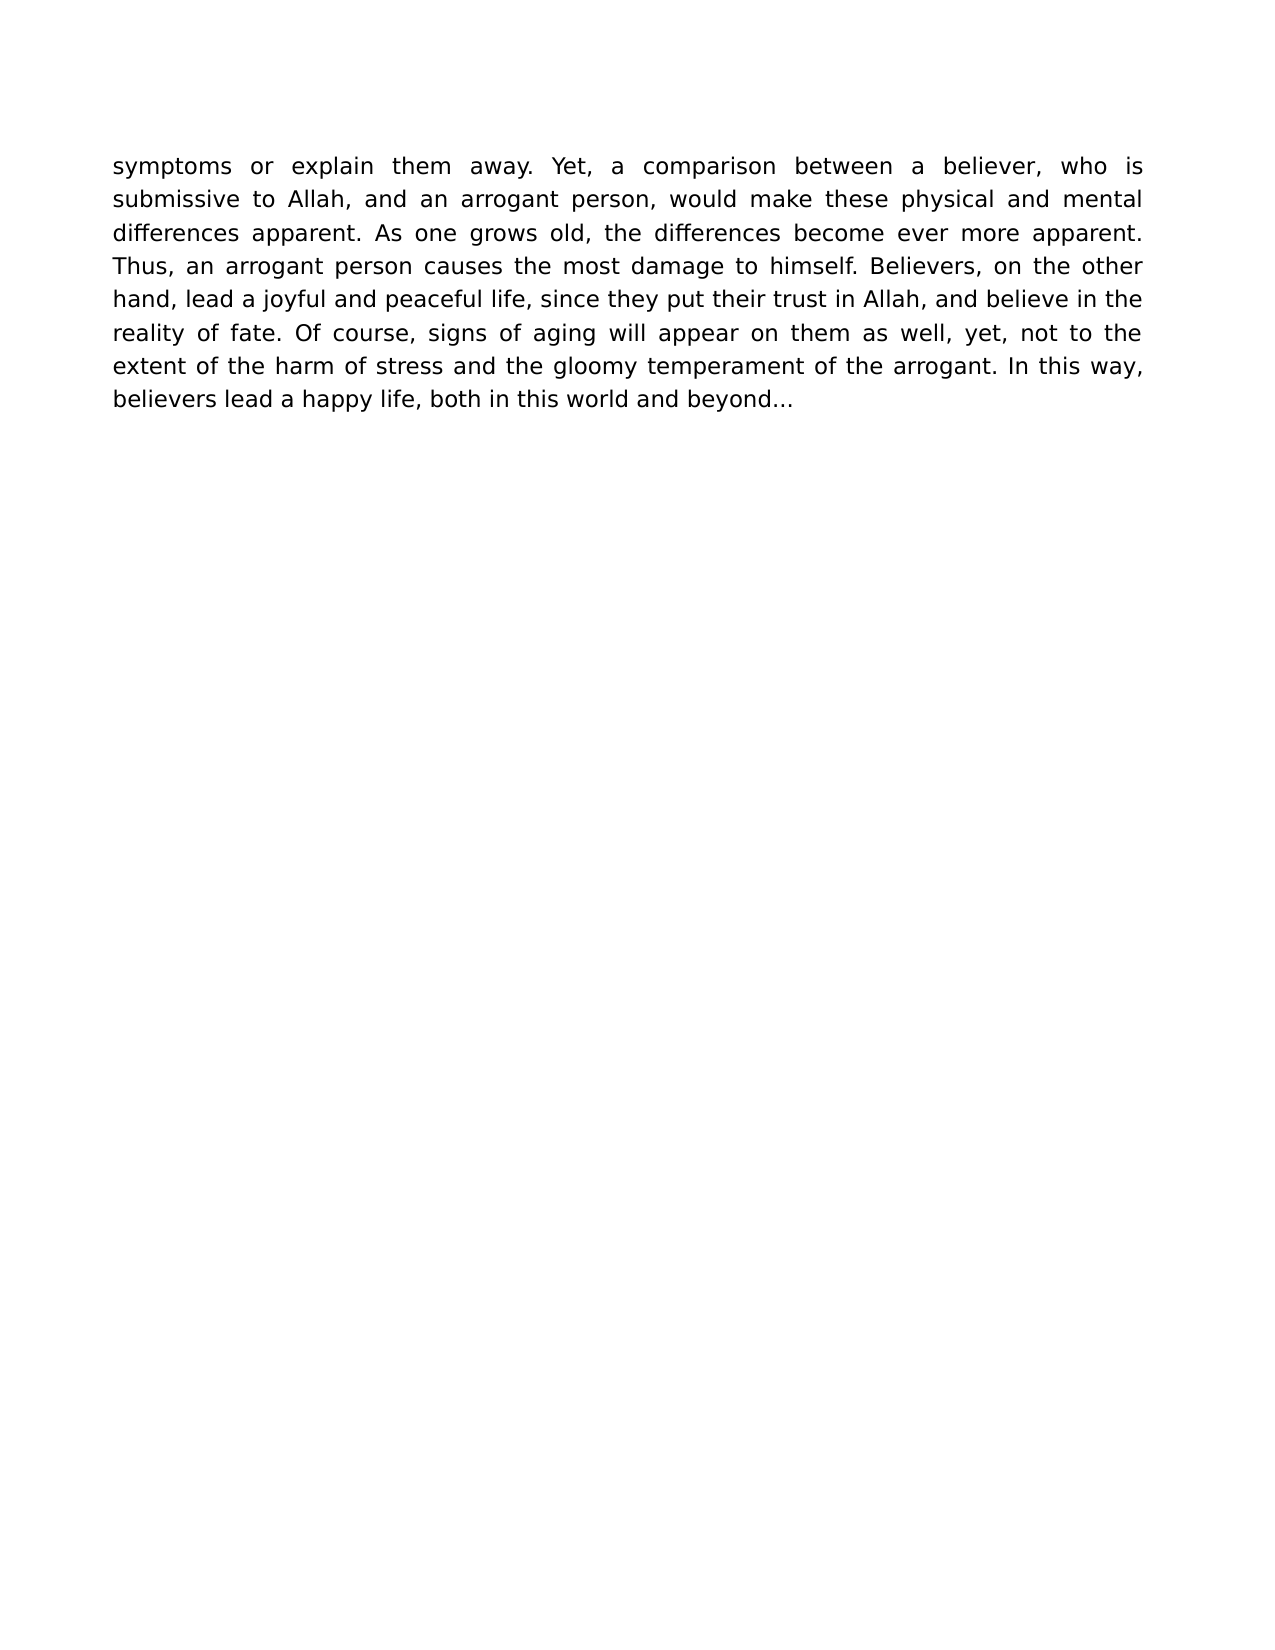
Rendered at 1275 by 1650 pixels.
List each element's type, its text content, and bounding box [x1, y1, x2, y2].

text symptoms or explain them away. Yet, a comparison between a believer, who is submissive to Allah, and an arrogant person, would make these physical and mental differences apparent. As one grows old, the differences become ever more apparent. Thus, an arrogant person causes the most damage to himself. Believers, on the other hand, lead a joyful and peaceful life, since they put their trust in Allah, and believe in the reality of fate. Of course, signs of aging will appear on them as well, yet, not to the extent of the harm of stress and the gloomy temperament of the arrogant. In this way, believers lead a happy life, both in this world and beyond... [112, 148, 1145, 414]
